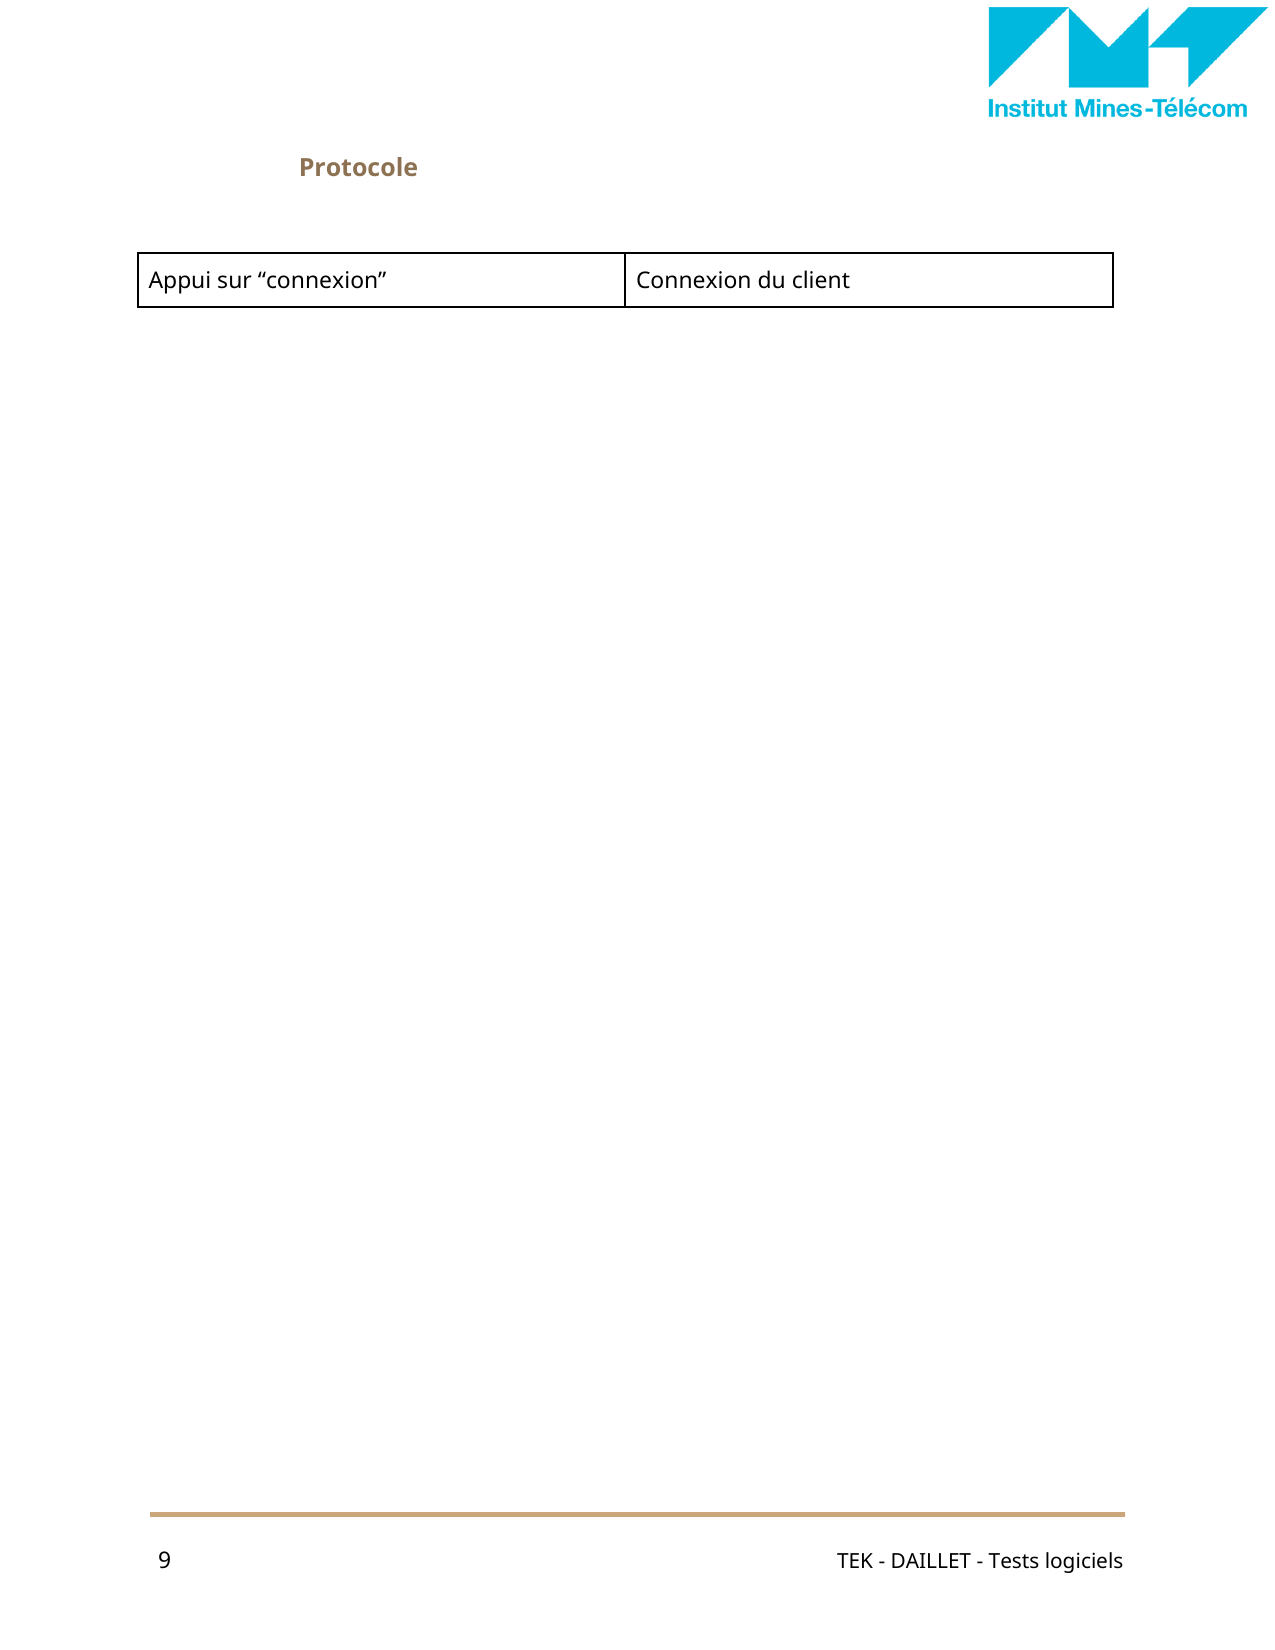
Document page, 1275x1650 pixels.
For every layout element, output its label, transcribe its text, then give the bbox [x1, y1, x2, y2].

picture [150, 1512, 1125, 1517]
picture [984, 7, 1272, 122]
table_header Appui sur “connexion” [139, 254, 624, 306]
subtitle Protocole [298, 150, 1125, 184]
table_header Connexion du client [626, 254, 1112, 306]
